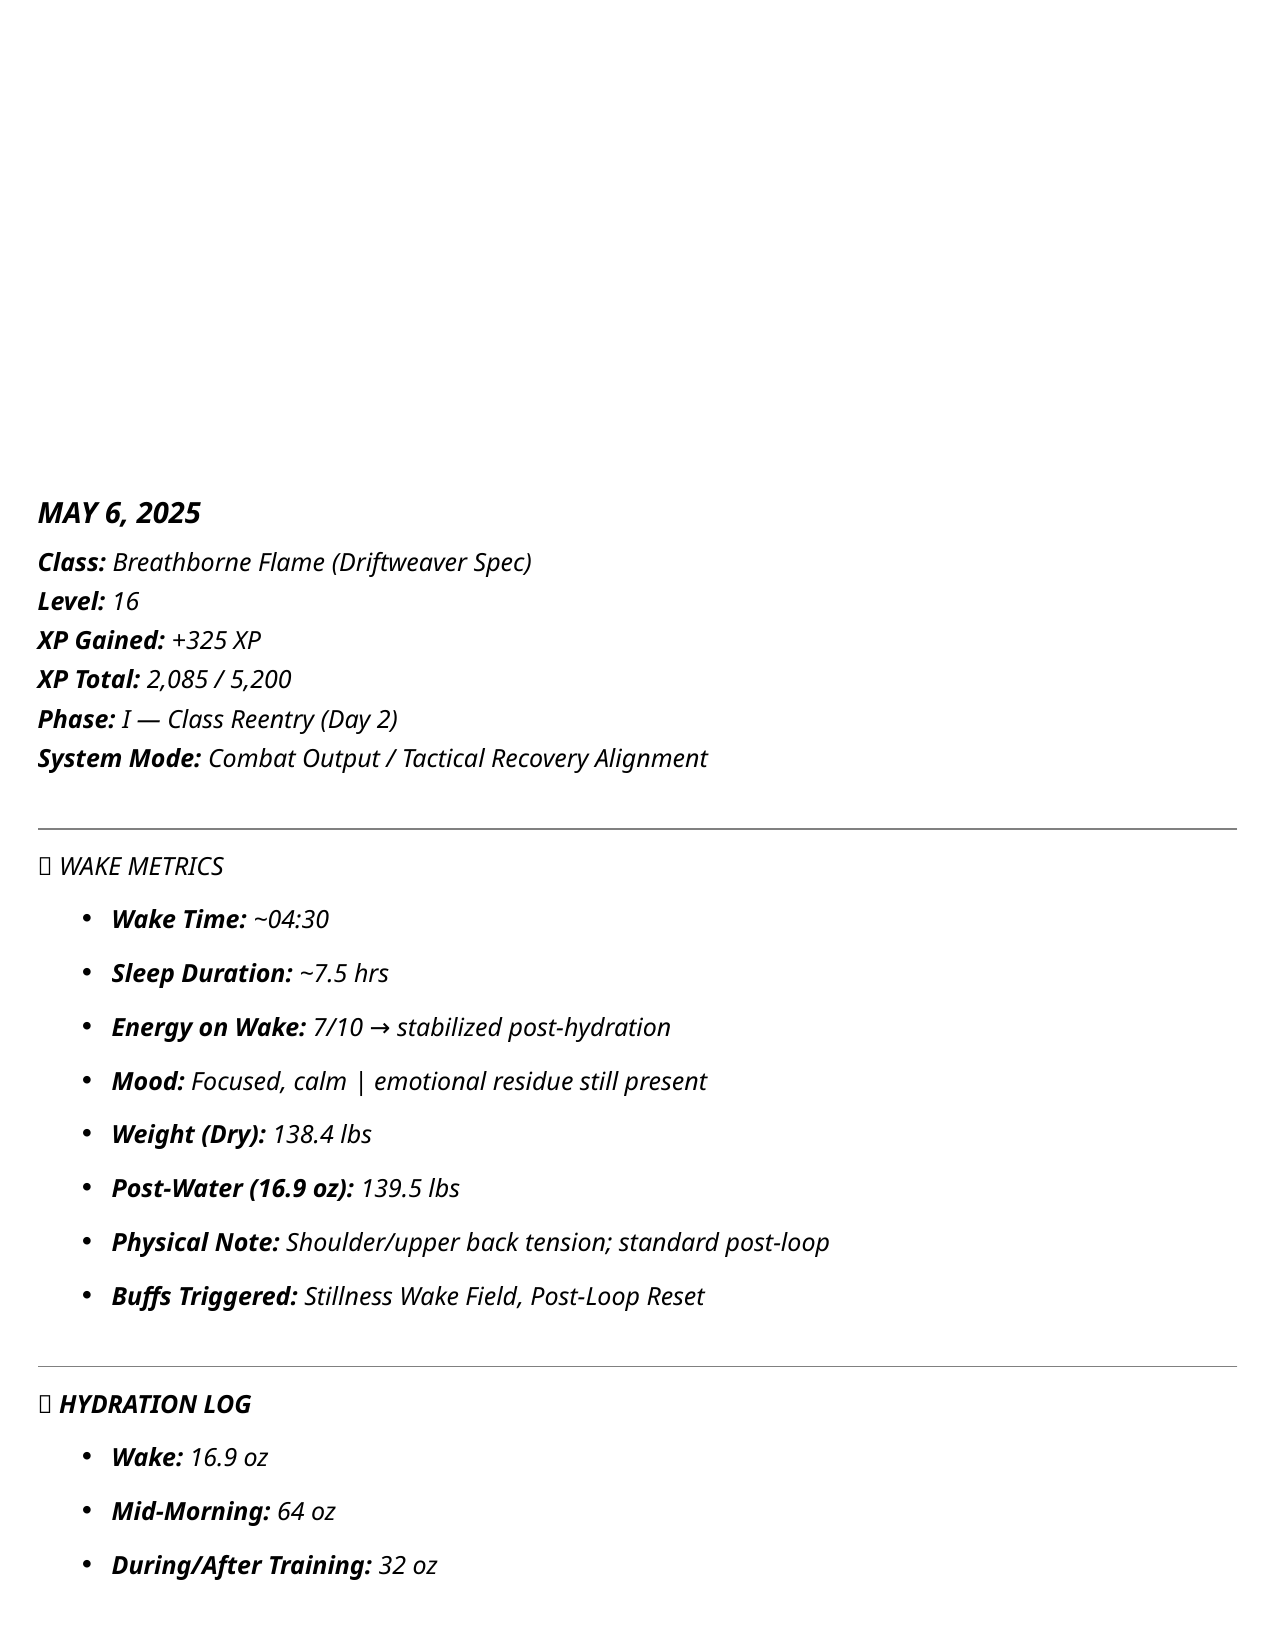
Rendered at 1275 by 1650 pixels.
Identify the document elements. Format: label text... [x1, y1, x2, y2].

text Class: Breathborne Flame (Driftweaver Spec) Level: 16 XP Gained: +325 XP XP Total: 2,085 / 5,200 Phase: I — Class Reentry (Day 2) System Mode: Combat Output / Tactical Recovery Alignment [37, 545, 1237, 774]
list Buffs Triggered: Stillness Wake Field, Post-Loop Reset [82, 1278, 1237, 1312]
list Wake: 16.9 oz [82, 1440, 1237, 1474]
list Physical Note: Shoulder/upper back tension; standard post-loop [82, 1225, 1237, 1259]
list Weight (Dry): 138.4 lbs [82, 1117, 1237, 1151]
list Energy on Wake: 7/10 → stabilized post-hydration [82, 1010, 1237, 1044]
list During/After Training: 32 oz [82, 1548, 1237, 1582]
list Wake Time: ~04:30 [82, 902, 1237, 936]
list Mid-Morning: 64 oz [82, 1494, 1237, 1528]
subtitle 🔹 WAKE METRICS [37, 848, 1237, 882]
list Sleep Duration: ~7.5 hrs [82, 956, 1237, 990]
list Mood: Focused, calm | emotional residue still present [82, 1063, 1237, 1097]
subtitle MAY 6, 2025 [37, 492, 1237, 532]
subtitle 🔹 HYDRATION LOG [37, 1386, 1237, 1420]
list Post-Water (16.9 oz): 139.5 lbs [82, 1171, 1237, 1205]
